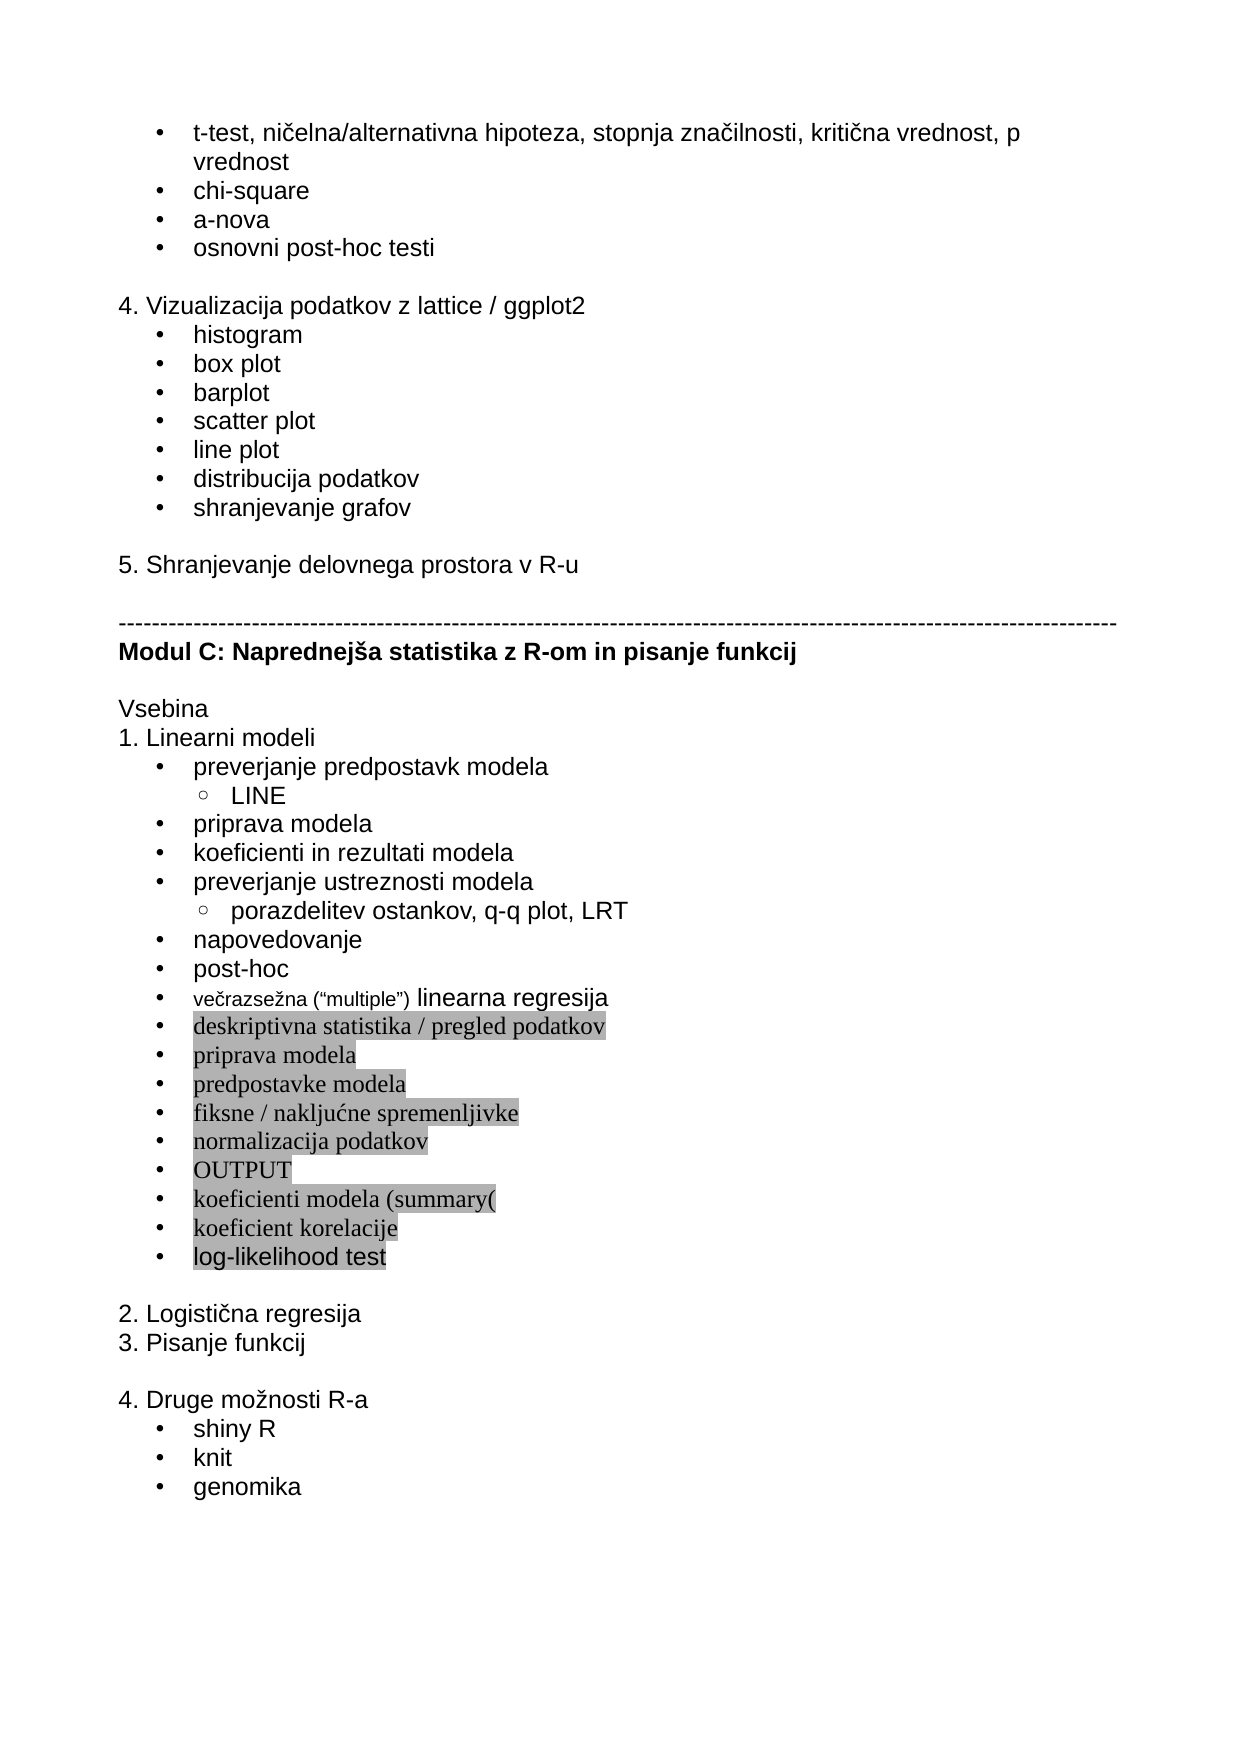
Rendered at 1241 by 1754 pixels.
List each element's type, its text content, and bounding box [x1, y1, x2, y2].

list fiksne / nakljućne spremenljivke [156, 1098, 1122, 1126]
text Modul C: Naprednejša statistika z R-om in pisanje funkcij [118, 637, 1122, 666]
list večrazsežna (“multiple”) linearna regresija [156, 983, 1122, 1011]
list a-nova [156, 204, 1122, 233]
list line plot [156, 435, 1122, 464]
list koeficienti modela (summary( [156, 1184, 1122, 1213]
list predpostavke modela [156, 1069, 1122, 1098]
list distribucija podatkov [156, 464, 1122, 493]
list osnovni post-hoc testi [156, 233, 1122, 262]
text 4. Vizualizacija podatkov z lattice / ggplot2 [118, 291, 1122, 320]
list barplot [156, 377, 1122, 406]
list t-test, ničelna/alternativna hipoteza, stopnja značilnosti, kritična vrednost, p vrednost [156, 118, 1122, 176]
list box plot [156, 349, 1122, 377]
text ------------------------------------------------------------------------------------------------------------------------ [118, 608, 1122, 637]
list post-hoc [156, 954, 1122, 983]
list knit [156, 1443, 1122, 1472]
text Vsebina [118, 694, 1122, 723]
list priprava modela [156, 809, 1122, 838]
list OUTPUT [156, 1155, 1122, 1184]
list preverjanje ustreznosti modela [156, 867, 1122, 896]
list koeficienti in rezultati modela [156, 838, 1122, 867]
list priprava modela [156, 1040, 1122, 1069]
list shiny R [156, 1414, 1122, 1443]
list genomika [156, 1472, 1122, 1501]
text 3. Pisanje funkcij [118, 1328, 1122, 1357]
list preverjanje predpostavk modela [156, 752, 1122, 781]
list koeficient korelacije [156, 1213, 1122, 1241]
text 5. Shranjevanje delovnega prostora v R-u [118, 551, 1122, 579]
list LINE [193, 781, 1122, 809]
list scatter plot [156, 406, 1122, 435]
text 2. Logistična regresija [118, 1299, 1122, 1328]
text 1. Linearni modeli [118, 723, 1122, 752]
text 4. Druge možnosti R-a [118, 1385, 1122, 1414]
list napovedovanje [156, 925, 1122, 954]
list normalizacija podatkov [156, 1126, 1122, 1155]
list deskriptivna statistika / pregled podatkov [156, 1011, 1122, 1040]
list chi-square [156, 176, 1122, 204]
list porazdelitev ostankov, q-q plot, LRT [193, 896, 1122, 925]
list shranjevanje grafov [156, 493, 1122, 522]
list log-likelihood test [156, 1241, 1122, 1270]
list histogram [156, 320, 1122, 349]
